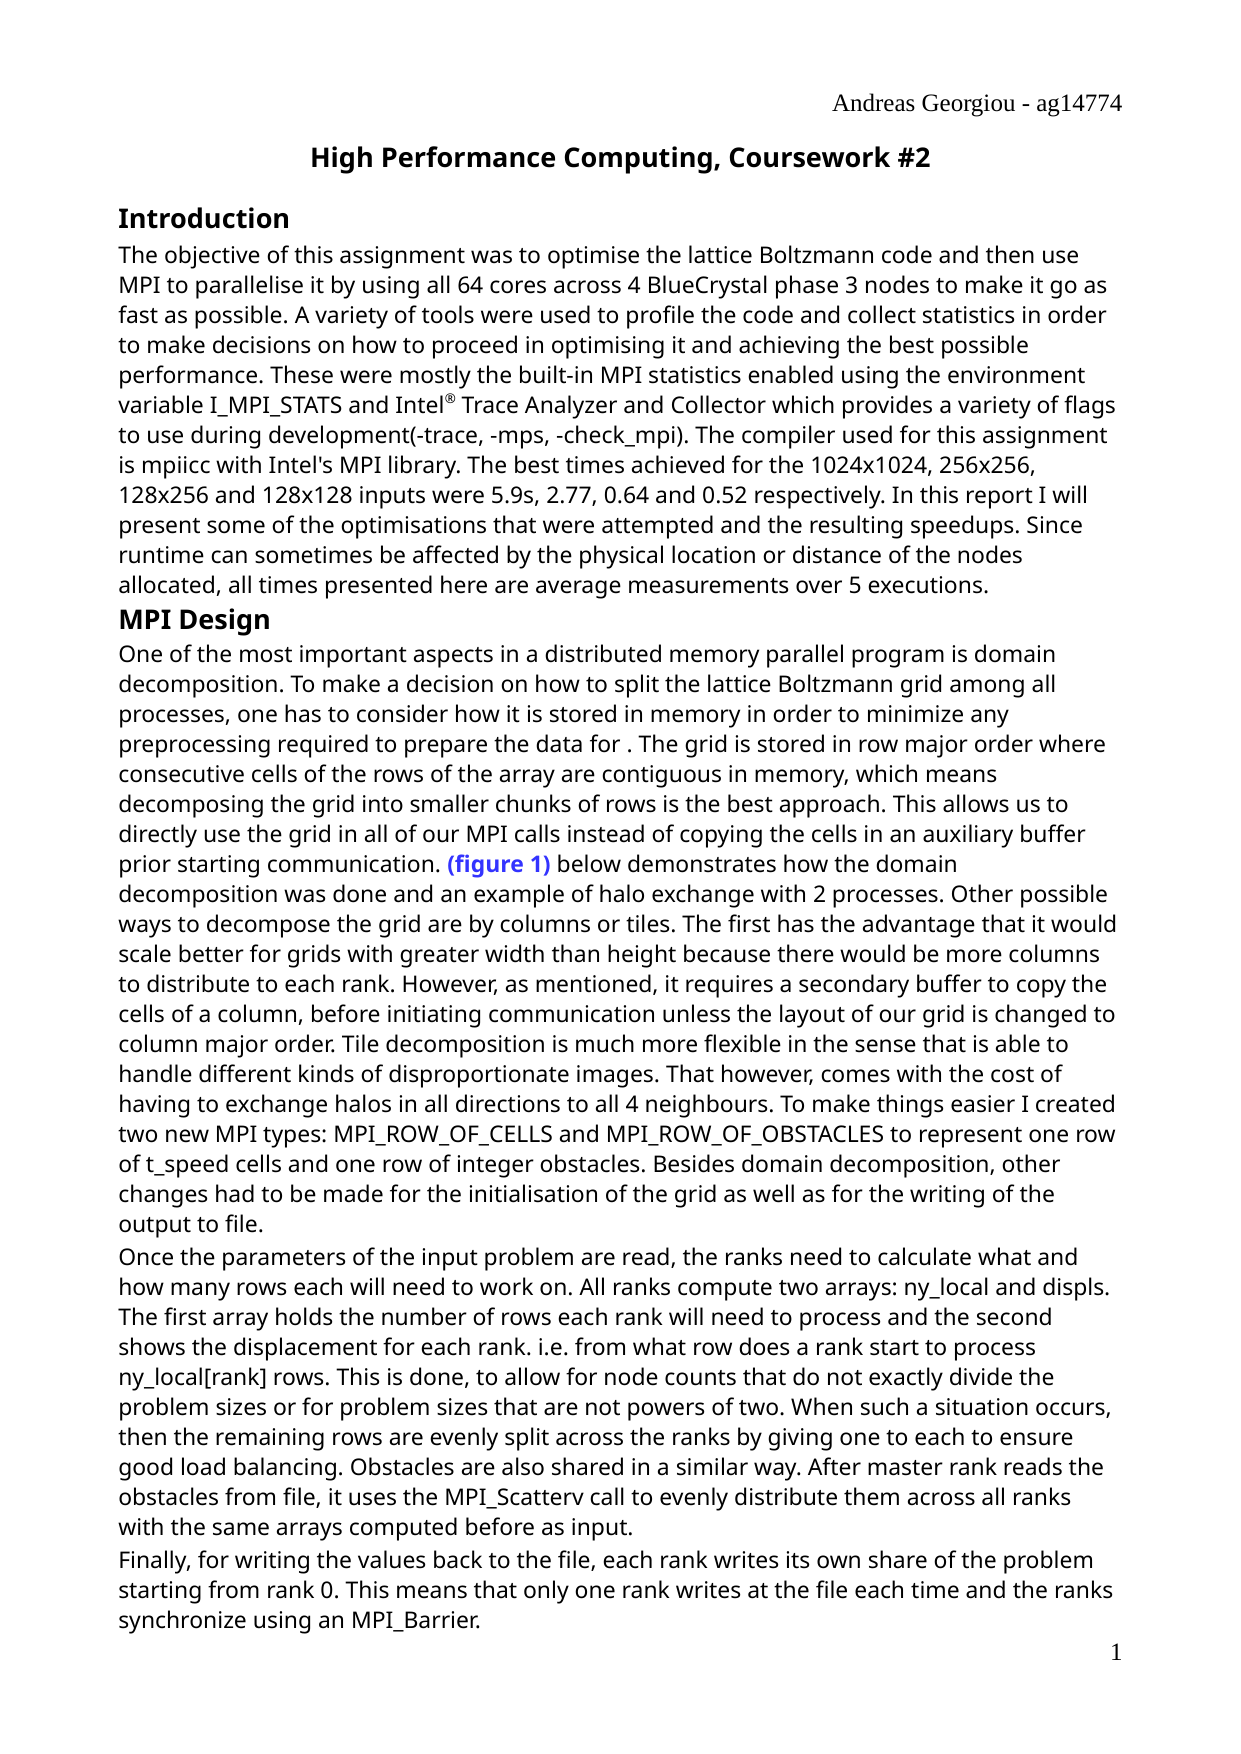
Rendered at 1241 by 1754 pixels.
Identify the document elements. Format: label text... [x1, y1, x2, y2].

text Introduction [118, 200, 1122, 237]
text MPI Design [118, 606, 1122, 636]
text Once the parameters of the input problem are read, the ranks need to calculate what and how many rows each will need to work on. All ranks compute two arrays: ny_local and displs. The first array holds the number of rows each rank will need to process and the second shows the displacement for each rank. i.e. from what row does a rank start to process ny_local[rank] rows. This is done, to allow for node counts that do not exactly divide the problem sizes or for problem sizes that are not powers of two. When such a situation occurs, then the remaining rows are evenly split across the ranks by giving one to each to ensure good load balancing. Obstacles are also shared in a similar way. After master rank reads the obstacles from file, it uses the MPI_Scatterv call to evenly distribute them across all ranks with the same arrays computed before as input. [118, 1242, 1122, 1542]
text The objective of this assignment was to optimise the lattice Boltzmann code and then use MPI to parallelise it by using all 64 cores across 4 BlueCrystal phase 3 nodes to make it go as fast as possible. A variety of tools were used to profile the code and collect statistics in order to make decisions on how to proceed in optimising it and achieving the best possible performance. These were mostly the built-in MPI statistics enabled using the environment variable I_MPI_STATS and Intel® Trace Analyzer and Collector which provides a variety of flags to use during development(-trace, -mps, -check_mpi). The compiler used for this assignment is mpiicc with Intel's MPI library. The best times achieved for the 1024x1024, 256x256, 128x256 and 128x128 inputs were 5.9s, 2.77, 0.64 and 0.52 respectively. In this report I will present some of the optimisations that were attempted and the resulting speedups. Since runtime can sometimes be affected by the physical location or distance of the nodes allocated, all times presented here are average measurements over 5 executions. [118, 239, 1122, 599]
text High Performance Computing, Coursework #2 [118, 139, 1122, 176]
text Finally, for writing the values back to the file, each rank writes its own share of the problem starting from rank 0. This means that only one rank writes at the file each time and the ranks synchronize using an MPI_Barrier. [118, 1545, 1122, 1635]
text One of the most important aspects in a distributed memory parallel program is domain decomposition. To make a decision on how to split the lattice Boltzmann grid among all processes, one has to consider how it is stored in memory in order to minimize any preprocessing required to prepare the data for . The grid is stored in row major order where consecutive cells of the rows of the array are contiguous in memory, which means decomposing the grid into smaller chunks of rows is the best approach. This allows us to directly use the grid in all of our MPI calls instead of copying the cells in an auxiliary buffer prior starting communication. (figure 1) below demonstrates how the domain decomposition was done and an example of halo exchange with 2 processes. Other possible ways to decompose the grid are by columns or tiles. The first has the advantage that it would scale better for grids with greater width than height because there would be more columns to distribute to each rank. However, as mentioned, it requires a secondary buffer to copy the cells of a column, before initiating communication unless the layout of our grid is changed to column major order. Tile decomposition is much more flexible in the sense that is able to handle different kinds of disproportionate images. That however, comes with the cost of having to exchange halos in all directions to all 4 neighbours. To make things easier I created two new MPI types: MPI_ROW_OF_CELLS and MPI_ROW_OF_OBSTACLES to represent one row of t_speed cells and one row of integer obstacles. Besides domain decomposition, other changes had to be made for the initialisation of the grid as well as for the writing of the output to file. [118, 639, 1122, 1239]
